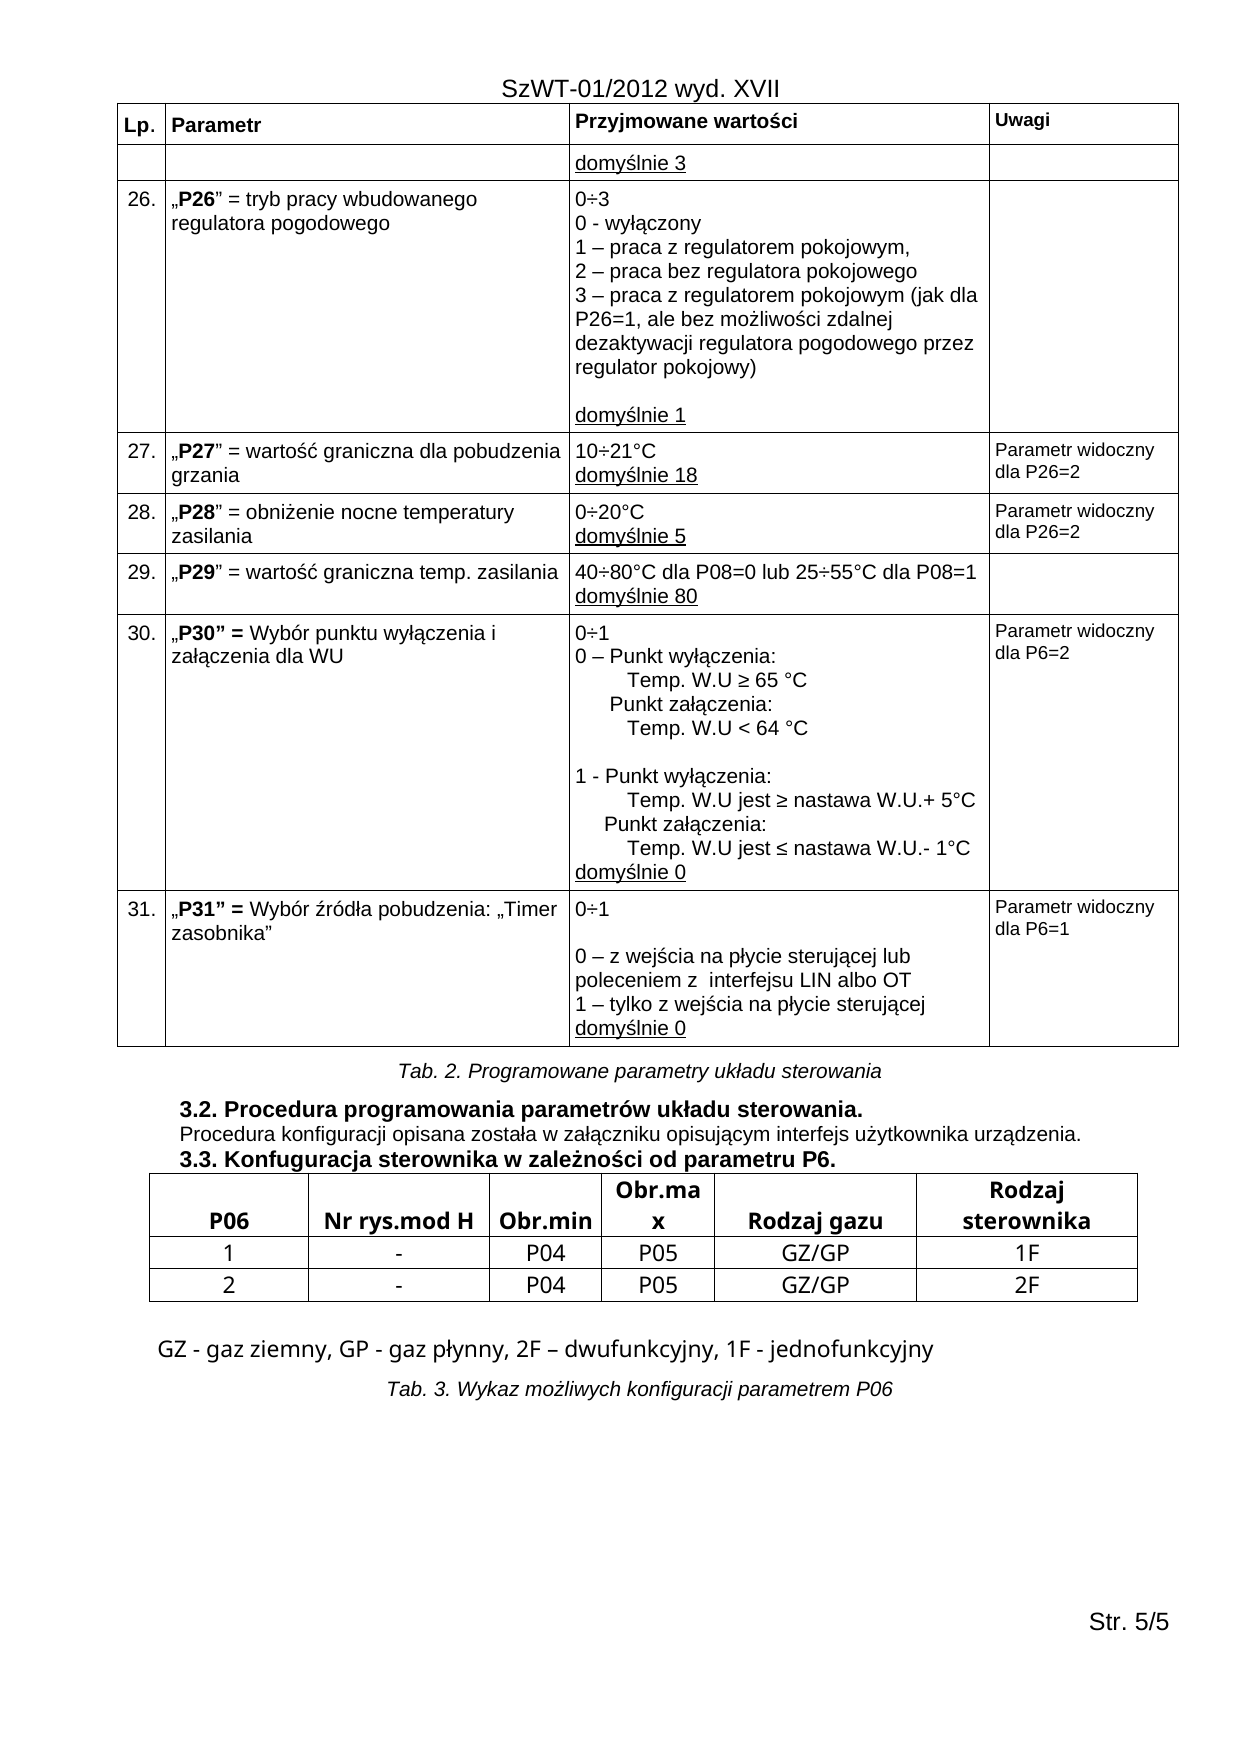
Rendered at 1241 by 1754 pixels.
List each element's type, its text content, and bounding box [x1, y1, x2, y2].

text Procedura konfiguracji opisana została w załączniku opisującym interfejs użytkownika urządzenia. [179, 1122, 1169, 1146]
table_cell [916, 1302, 1137, 1333]
table_cell P05 [602, 1269, 714, 1301]
table_cell P05 [602, 1237, 714, 1268]
table_cell 31. [118, 891, 165, 1046]
table_cell Parametr widoczny dla P6=1 [990, 891, 1178, 1046]
table_cell 28. [118, 494, 165, 553]
table_cell [990, 181, 1178, 432]
subtitle 3.3. Konfuguracja sterownika w zależności od parametru P6. [179, 1146, 1169, 1172]
table_header Uwagi [990, 104, 1178, 144]
table_header Lp. [118, 104, 165, 144]
table_cell „P31” = Wybór źródła pobudzenia: „Timer zasobnika” [166, 891, 569, 1046]
table_cell 10÷21°C domyślnie 18 [570, 433, 989, 493]
table_cell GZ - gaz ziemny, GP - gaz płynny, 2F – dwufunkcyjny, 1F - jednofunkcyjny [150, 1333, 1079, 1364]
table_cell Parametr widoczny dla P26=2 [990, 494, 1178, 553]
table_cell 26. [118, 181, 165, 432]
table_cell 30. [118, 615, 165, 889]
table_cell 27. [118, 433, 165, 493]
text Tab. 2. Programowane parametry układu sterowania [112, 1059, 1169, 1083]
table_cell GZ/GP [715, 1269, 916, 1301]
table_cell Parametr widoczny dla P6=2 [990, 615, 1178, 889]
table_cell „P26” = tryb pracy wbudowanego regulatora pogodowego [166, 181, 569, 432]
table_cell [489, 1302, 602, 1333]
table_cell [308, 1302, 489, 1333]
table_cell 0÷1 0 – Punkt wyłączenia: Temp. W.U ≥ 65 °C Punkt załączenia: Temp. W.U < 64 °C 1 - Punkt wyłączenia: Temp. W.U jest ≥ nastawa W.U.+ 5°C Punkt załączenia: Temp. W.U jest ≤ nastawa W.U.- 1°C domyślnie 0 [570, 615, 989, 889]
table_cell GZ/GP [715, 1237, 916, 1268]
table_cell - [309, 1269, 489, 1301]
table_cell [990, 554, 1178, 613]
table_header Rodzaj sterownika [917, 1174, 1137, 1236]
table_header Parametr [166, 104, 569, 144]
table_cell „P27” = wartość graniczna dla pobudzenia grzania [166, 433, 569, 493]
table_cell „P30” = Wybór punktu wyłączenia i załączenia dla WU [166, 615, 569, 889]
table_cell - [309, 1237, 489, 1268]
table_cell [990, 145, 1178, 180]
table_cell [150, 1302, 308, 1333]
table_cell [118, 145, 165, 180]
table_header P06 [150, 1174, 308, 1236]
table_cell domyślnie 3 [570, 145, 989, 180]
table_header Obr.max [602, 1174, 714, 1236]
table_cell 29. [118, 554, 165, 613]
table_cell „P28” = obniżenie nocne temperatury zasilania [166, 494, 569, 553]
table_cell [602, 1302, 714, 1333]
table_header Przyjmowane wartości [570, 104, 989, 144]
table_cell [166, 145, 569, 180]
table_cell 2F [917, 1269, 1137, 1301]
text Tab. 3. Wykaz możliwych konfiguracji parametrem P06 [112, 1377, 1169, 1401]
table_cell Parametr widoczny dla P26=2 [990, 433, 1178, 493]
table_header Nr rys.mod H [309, 1174, 489, 1236]
table_header Rodzaj gazu [715, 1174, 916, 1236]
table_cell 40÷80°C dla P08=0 lub 25÷55°C dla P08=1 domyślnie 80 [570, 554, 989, 613]
table_cell [714, 1302, 916, 1333]
table_cell 1F [917, 1237, 1137, 1268]
subtitle 3.2. Procedura programowania parametrów układu sterowania. [179, 1096, 1169, 1122]
table_cell 0÷3 0 - wyłączony 1 – praca z regulatorem pokojowym, 2 – praca bez regulatora pokojowego 3 – praca z regulatorem pokojowym (jak dla P26=1, ale bez możliwości zdalnej dezaktywacji regulatora pogodowego przez regulator pokojowy) domyślnie 1 [570, 181, 989, 432]
table_cell 0÷1 0 – z wejścia na płycie sterującej lub poleceniem z interfejsu LIN albo OT 1 – tylko z wejścia na płycie sterującej domyślnie 0 [570, 891, 989, 1046]
table_cell [1079, 1333, 1137, 1364]
table_cell „P29” = wartość graniczna temp. zasilania [166, 554, 569, 613]
table_cell P04 [490, 1269, 601, 1301]
table_header Obr.min [490, 1174, 601, 1236]
table_cell 2 [150, 1269, 308, 1301]
table_cell 0÷20°C domyślnie 5 [570, 494, 989, 553]
table_cell 1 [150, 1237, 308, 1268]
table_cell P04 [490, 1237, 601, 1268]
